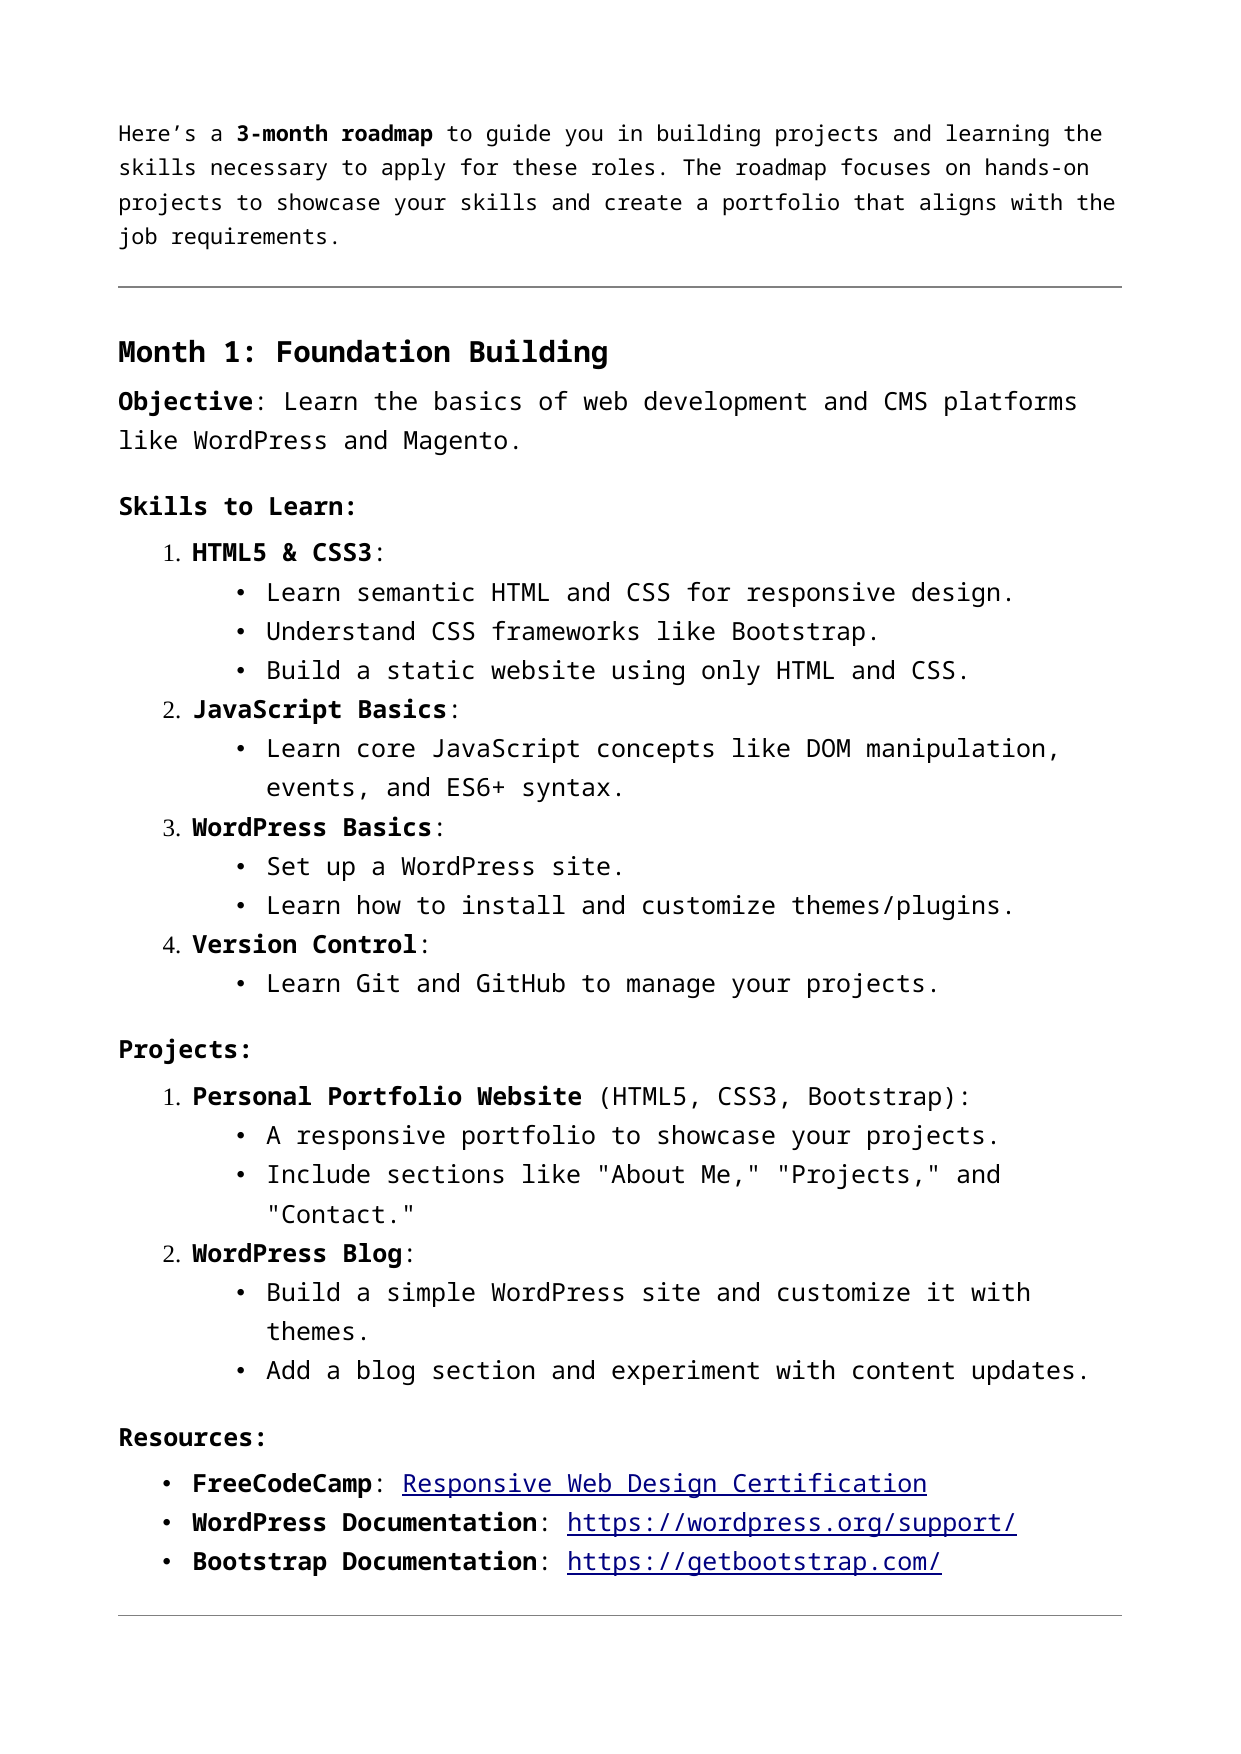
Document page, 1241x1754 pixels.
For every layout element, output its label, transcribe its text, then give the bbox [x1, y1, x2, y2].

list FreeCodeCamp: Responsive Web Design Certification [162, 1466, 1122, 1500]
list Personal Portfolio Website (HTML5, CSS3, Bootstrap): [162, 1079, 1122, 1113]
list Build a simple WordPress site and customize it with themes. [236, 1274, 1122, 1348]
list Learn core JavaScript concepts like DOM manipulation, events, and ES6+ syntax. [236, 731, 1122, 804]
list Include sections like "About Me," "Projects," and "Contact." [236, 1157, 1122, 1230]
list WordPress Blog: [162, 1235, 1122, 1269]
text Objective: Learn the basics of web development and CMS platforms like WordPress and Magento. [118, 383, 1122, 456]
list Learn semantic HTML and CSS for responsive design. [236, 574, 1122, 608]
list Build a static website using only HTML and CSS. [236, 653, 1122, 687]
subtitle Projects: [118, 1032, 1122, 1066]
list Learn Git and GitHub to manage your projects. [236, 966, 1122, 1000]
list Version Control: [162, 927, 1122, 961]
list Bootstrap Documentation: https://getbootstrap.com/ [162, 1544, 1122, 1578]
list A responsive portfolio to showcase your projects. [236, 1118, 1122, 1152]
subtitle Resources: [118, 1419, 1122, 1453]
list Understand CSS frameworks like Bootstrap. [236, 613, 1122, 647]
subtitle Skills to Learn: [118, 488, 1122, 523]
list WordPress Documentation: https://wordpress.org/support/ [162, 1505, 1122, 1539]
list Set up a WordPress site. [236, 848, 1122, 882]
list WordPress Basics: [162, 809, 1122, 843]
list Learn how to install and customize themes/plugins. [236, 888, 1122, 922]
subtitle Month 1: Foundation Building [118, 331, 1122, 371]
text Here’s a 3-month roadmap to guide you in building projects and learning the skills necessary to apply for these roles. The roadmap focuses on hands-on projects to showcase your skills and create a portfolio that aligns with the job requirements. [118, 118, 1122, 250]
list JavaScript Basics: [162, 692, 1122, 726]
list HTML5 & CSS3: [162, 535, 1122, 569]
list Add a blog section and experiment with content updates. [236, 1353, 1122, 1387]
